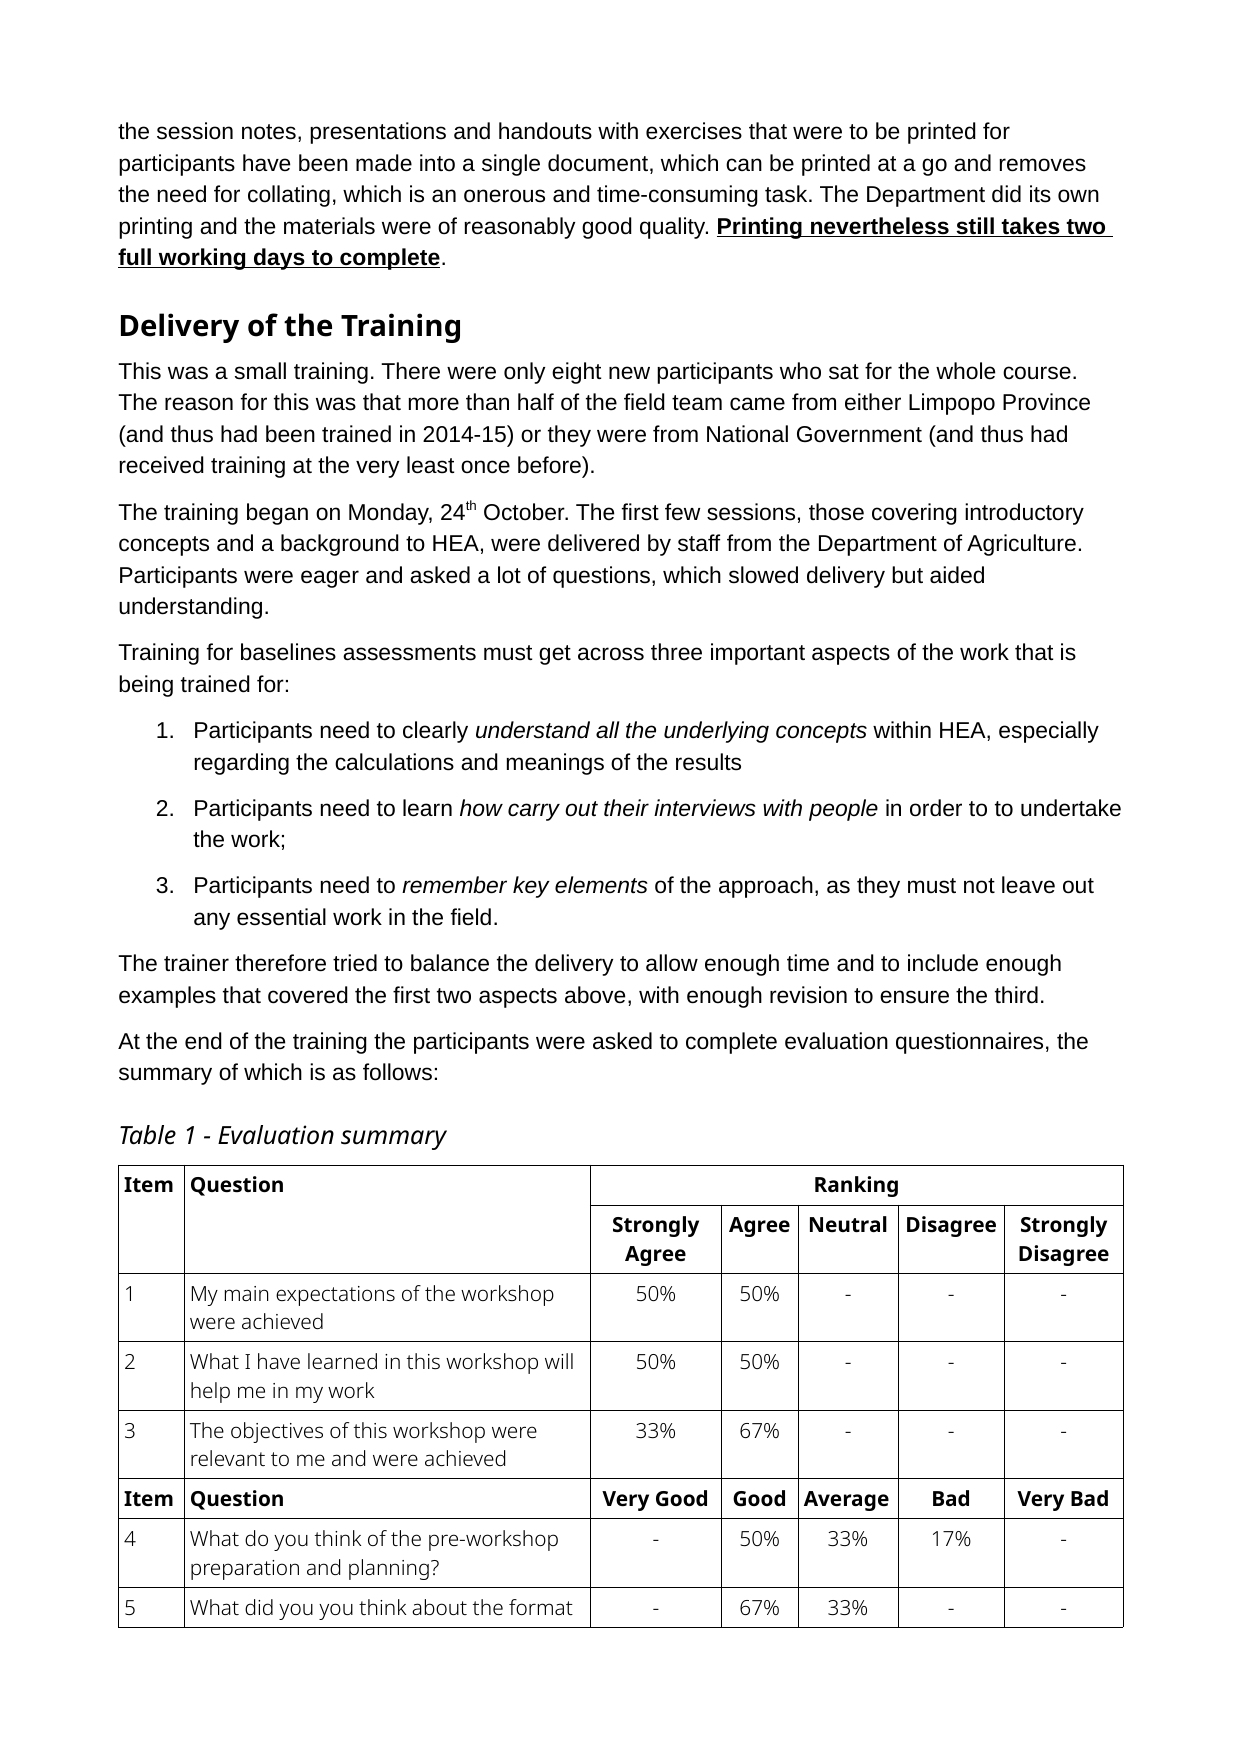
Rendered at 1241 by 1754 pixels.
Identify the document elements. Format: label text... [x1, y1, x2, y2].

table_cell 50% [722, 1519, 798, 1587]
list Participants need to clearly understand all the underlying concepts within HEA, especially regarding the calculations and meanings of the results [156, 717, 1122, 775]
table_cell What did you you think about the format [185, 1588, 590, 1627]
table_cell The objectives of this workshop were relevant to me and were achieved [185, 1411, 590, 1478]
table_cell - [899, 1342, 1004, 1410]
table_header Ranking [591, 1166, 1123, 1204]
list Participants need to remember key elements of the approach, as they must not leave out any essential work in the field. [156, 872, 1122, 930]
table_cell 33% [799, 1588, 898, 1627]
table_cell - [899, 1274, 1004, 1341]
text This was a small training. There were only eight new participants who sat for the whole course. The reason for this was that more than half of the field team came from either Limpopo Province (and thus had been trained in 2014-15) or they were from National Government (and thus had received training at the very least once before). [118, 358, 1122, 479]
table_cell Agree [722, 1206, 798, 1273]
table_cell 33% [799, 1519, 898, 1587]
table_cell 33% [591, 1411, 721, 1478]
table_cell My main expectations of the workshop were achieved [185, 1274, 590, 1341]
table_cell Strongly Disagree [1005, 1206, 1123, 1273]
table_cell 67% [722, 1588, 798, 1627]
table_cell - [1005, 1588, 1123, 1627]
text the session notes, presentations and handouts with exercises that were to be printed for participants have been made into a single document, which can be printed at a go and removes the need for collating, which is an onerous and time-consuming task. The Department did its own printing and the materials were of reasonably good quality. Printing nevertheless still takes two full working days to complete. [118, 118, 1122, 271]
table_cell What do you think of the pre-workshop preparation and planning? [185, 1519, 590, 1587]
table_cell - [1005, 1274, 1123, 1341]
text At the end of the training the participants were asked to complete evaluation questionnaires, the summary of which is as follows: [118, 1028, 1122, 1086]
table_cell 17% [899, 1519, 1004, 1587]
table_cell - [1005, 1342, 1123, 1410]
table_cell - [591, 1519, 721, 1587]
table_cell Good [722, 1479, 798, 1518]
table_cell Question [185, 1479, 590, 1518]
text Table 1 - Evaluation summary [118, 1118, 1122, 1152]
table_cell 50% [722, 1342, 798, 1410]
table_cell - [799, 1411, 898, 1478]
table_cell - [899, 1411, 1004, 1478]
table_cell 50% [591, 1274, 721, 1341]
table_cell 50% [722, 1274, 798, 1341]
table_cell - [799, 1342, 898, 1410]
table_header Question [185, 1166, 590, 1273]
table_cell Item [119, 1479, 184, 1518]
table_header Item [119, 1166, 184, 1273]
text The training began on Monday, 24th October. The first few sessions, those covering introductory concepts and a background to HEA, were delivered by staff from the Department of Agriculture. Participants were eager and asked a lot of questions, which slowed delivery but aided understanding. [118, 498, 1122, 619]
table_cell 50% [591, 1342, 721, 1410]
table_cell - [1005, 1519, 1123, 1587]
table_cell - [899, 1588, 1004, 1627]
table_cell 2 [119, 1342, 184, 1410]
table_cell What I have learned in this workshop will help me in my work [185, 1342, 590, 1410]
table_cell Strongly Agree [591, 1206, 721, 1273]
table_cell 3 [119, 1411, 184, 1478]
text Training for baselines assessments must get across three important aspects of the work that is being trained for: [118, 639, 1122, 697]
table_cell - [799, 1274, 898, 1341]
table_cell Neutral [799, 1206, 898, 1273]
table_cell Average [799, 1479, 898, 1518]
table_cell Very Bad [1005, 1479, 1123, 1518]
table_cell - [591, 1588, 721, 1627]
table_cell - [1005, 1411, 1123, 1478]
table_cell Disagree [899, 1206, 1004, 1273]
table_cell 67% [722, 1411, 798, 1478]
text The trainer therefore tried to balance the delivery to allow enough time and to include enough examples that covered the first two aspects above, with enough revision to ensure the third. [118, 950, 1122, 1008]
list Participants need to learn how carry out their interviews with people in order to to undertake the work; [156, 795, 1122, 853]
subtitle Delivery of the Training [118, 305, 1122, 345]
table_cell 1 [119, 1274, 184, 1341]
table_cell Bad [899, 1479, 1004, 1518]
table_cell Very Good [591, 1479, 721, 1518]
table_cell 4 [119, 1519, 184, 1587]
table_cell 5 [119, 1588, 184, 1627]
